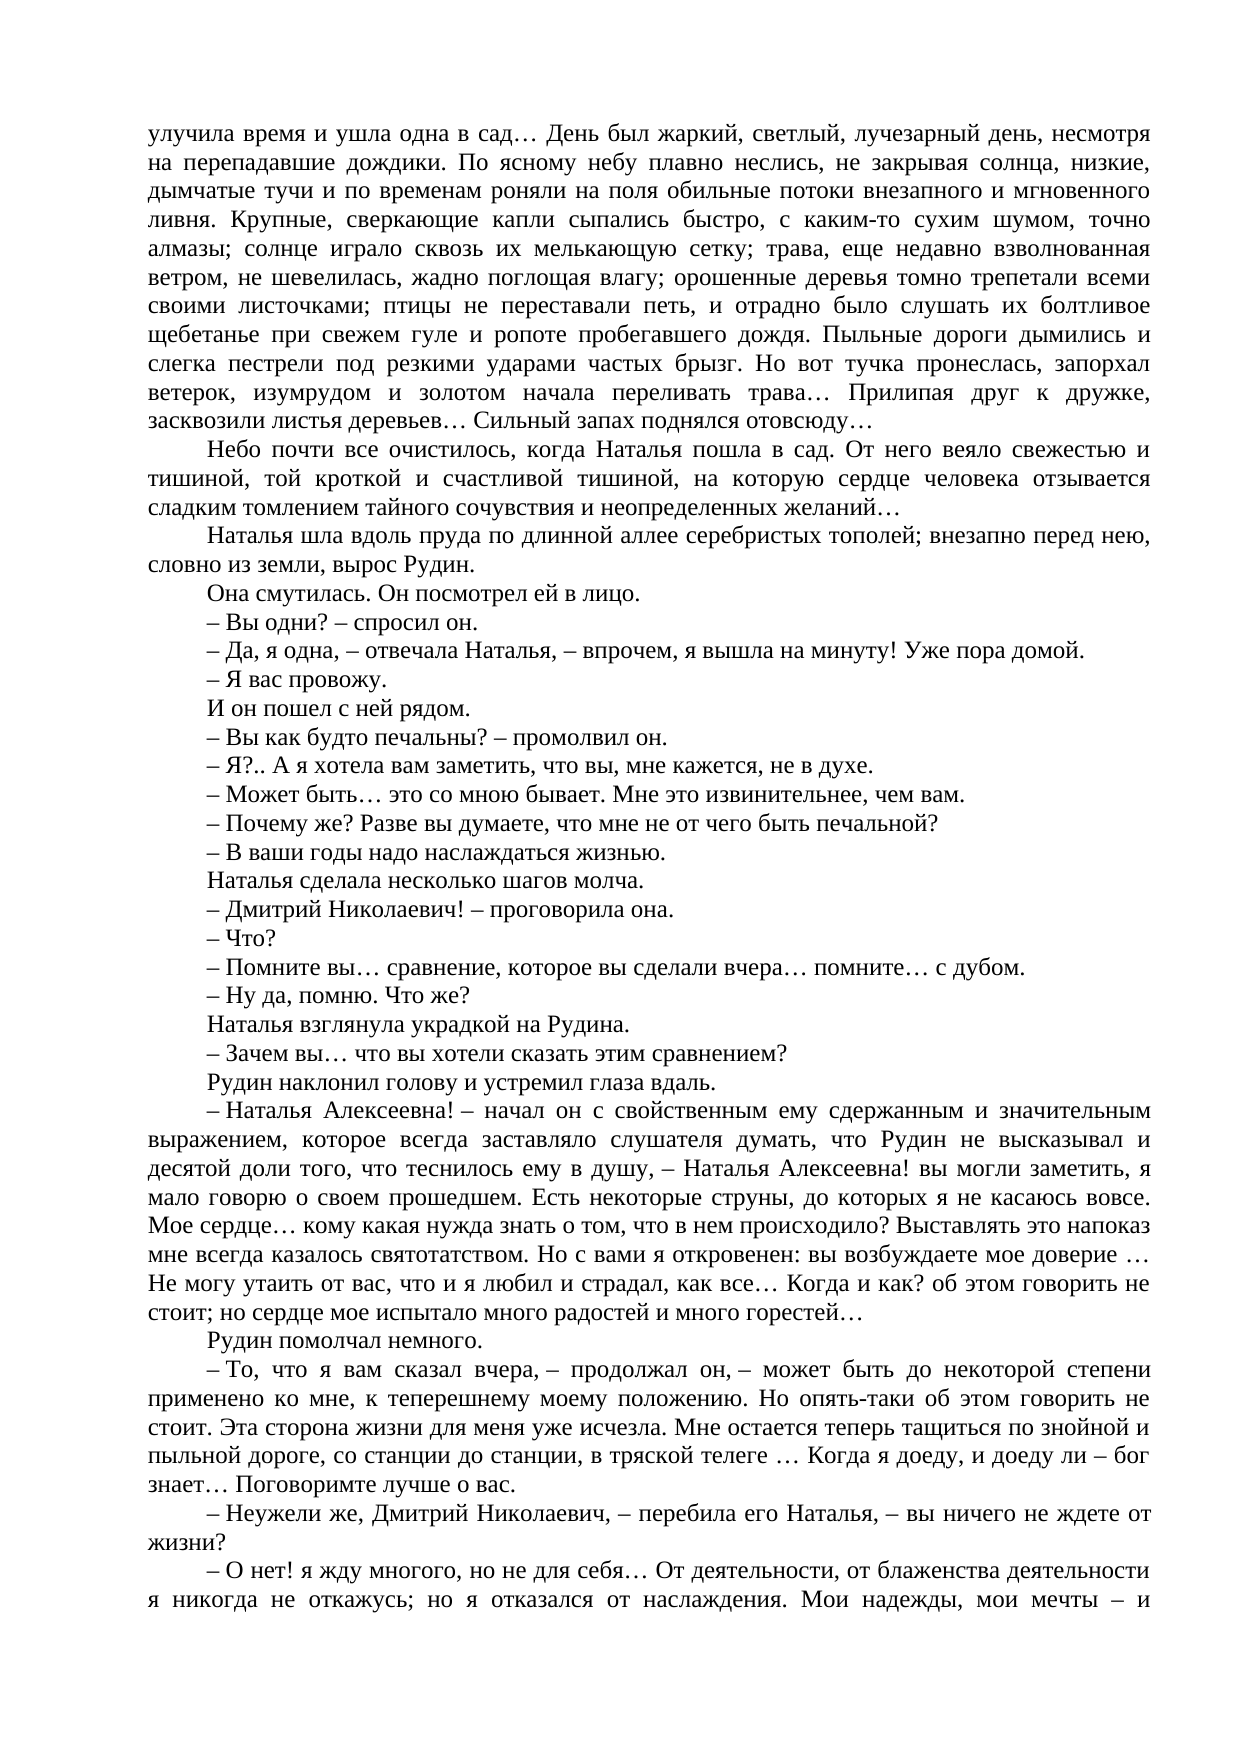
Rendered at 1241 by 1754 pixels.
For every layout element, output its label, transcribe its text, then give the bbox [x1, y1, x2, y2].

text Рудин наклонил голову и устремил глаза вдаль. [148, 1067, 1152, 1096]
text Наталья шла вдоль пруда по длинной аллее серебристых тополей; внезапно перед нею, словно из земли, вырос Рудин. [148, 521, 1152, 578]
text Наталья сделала несколько шагов молча. [148, 866, 1152, 894]
text – Наталья Алексеевна! – начал он с свойственным ему сдержанным и значительным выражением, которое всегда заставляло слушателя думать, что Рудин не высказывал и десятой доли того, что теснилось ему в душу, – Наталья Алексеевна! вы могли заметить, я мало говорю о своем прошедшем. Есть некоторые струны, до которых я не касаюсь вовсе. Мое сердце… кому какая нужда знать о том, что в нем происходило? Выставлять это напоказ мне всегда казалось святотатством. Но с вами я откровенен: вы возбуждаете мое доверие … Не могу утаить от вас, что и я любил и страдал, как все… Когда и как? об этом говорить не стоит; но сердце мое испытало много радостей и много горестей… [148, 1096, 1152, 1326]
text – Я вас провожу. [148, 664, 1152, 693]
text – Неужели же, Дмитрий Николаевич, – перебила его Наталья, – вы ничего не ждете от жизни? [148, 1498, 1152, 1556]
text Она смутилась. Он посмотрел ей в лицо. [148, 578, 1152, 607]
text – Вы одни? – спросил он. [148, 607, 1152, 636]
text – Ну да, помню. Что же? [148, 981, 1152, 1009]
text – Зачем вы… что вы хотели сказать этим сравнением? [148, 1038, 1152, 1067]
text – То, что я вам сказал вчера, – продолжал он, – может быть до некоторой степени применено ко мне, к теперешнему моему положению. Но опять-таки об этом говорить не стоит. Эта сторона жизни для меня уже исчезла. Мне остается теперь тащиться по знойной и пыльной дороге, со станции до станции, в тряской телеге … Когда я доеду, и доеду ли – бог знает… Поговоримте лучше о вас. [148, 1354, 1152, 1498]
text – Да, я одна, – отвечала Наталья, – впрочем, я вышла на минуту! Уже пора домой. [148, 636, 1152, 664]
text – Помните вы… сравнение, которое вы сделали вчера… помните… с дубом. [148, 952, 1152, 981]
text – Вы как будто печальны? – промолвил он. [148, 722, 1152, 751]
text улучила время и ушла одна в сад… День был жаркий, светлый, лучезарный день, несмотря на перепадавшие дождики. По ясному небу плавно неслись, не закрывая солнца, низкие, дымчатые тучи и по временам роняли на поля обильные потоки внезапного и мгновенного ливня. Крупные, сверкающие капли сыпались быстро, с каким-то сухим шумом, точно алмазы; солнце играло сквозь их мелькающую сетку; трава, еще недавно взволнованная ветром, не шевелилась, жадно поглощая влагу; орошенные деревья томно трепетали всеми своими листочками; птицы не переставали петь, и отрадно было слушать их болтливое щебетанье при свежем гуле и ропоте пробегавшего дождя. Пыльные дороги дымились и слегка пестрели под резкими ударами частых брызг. Но вот тучка пронеслась, запорхал ветерок, изумрудом и золотом начала переливать трава… Прилипая друг к дружке, засквозили листья деревьев… Сильный запах поднялся отовсюду… [148, 118, 1152, 434]
text – Может быть… это со мною бывает. Мне это извинительнее, чем вам. [148, 779, 1152, 808]
text – В ваши годы надо наслаждаться жизнью. [148, 837, 1152, 866]
text Небо почти все очистилось, когда Наталья пошла в сад. От него веяло свежестью и тишиной, той кроткой и счастливой тишиной, на которую сердце человека отзывается сладким томлением тайного сочувствия и неопределенных желаний… [148, 434, 1152, 521]
text И он пошел с ней рядом. [148, 693, 1152, 722]
text – Почему же? Разве вы думаете, что мне не от чего быть печальной? [148, 808, 1152, 837]
text – Что? [148, 923, 1152, 952]
text – О нет! я жду многого, но не для себя… От деятельности, от блаженства деятельности я никогда не откажусь; но я отказался от наслаждения. Мои надежды, мои мечты – и [148, 1556, 1152, 1613]
text Рудин помолчал немного. [148, 1326, 1152, 1354]
text – Я?.. А я хотела вам заметить, что вы, мне кажется, не в духе. [148, 751, 1152, 779]
text Наталья взглянула украдкой на Рудина. [148, 1009, 1152, 1038]
text – Дмитрий Николаевич! – проговорила она. [148, 894, 1152, 923]
